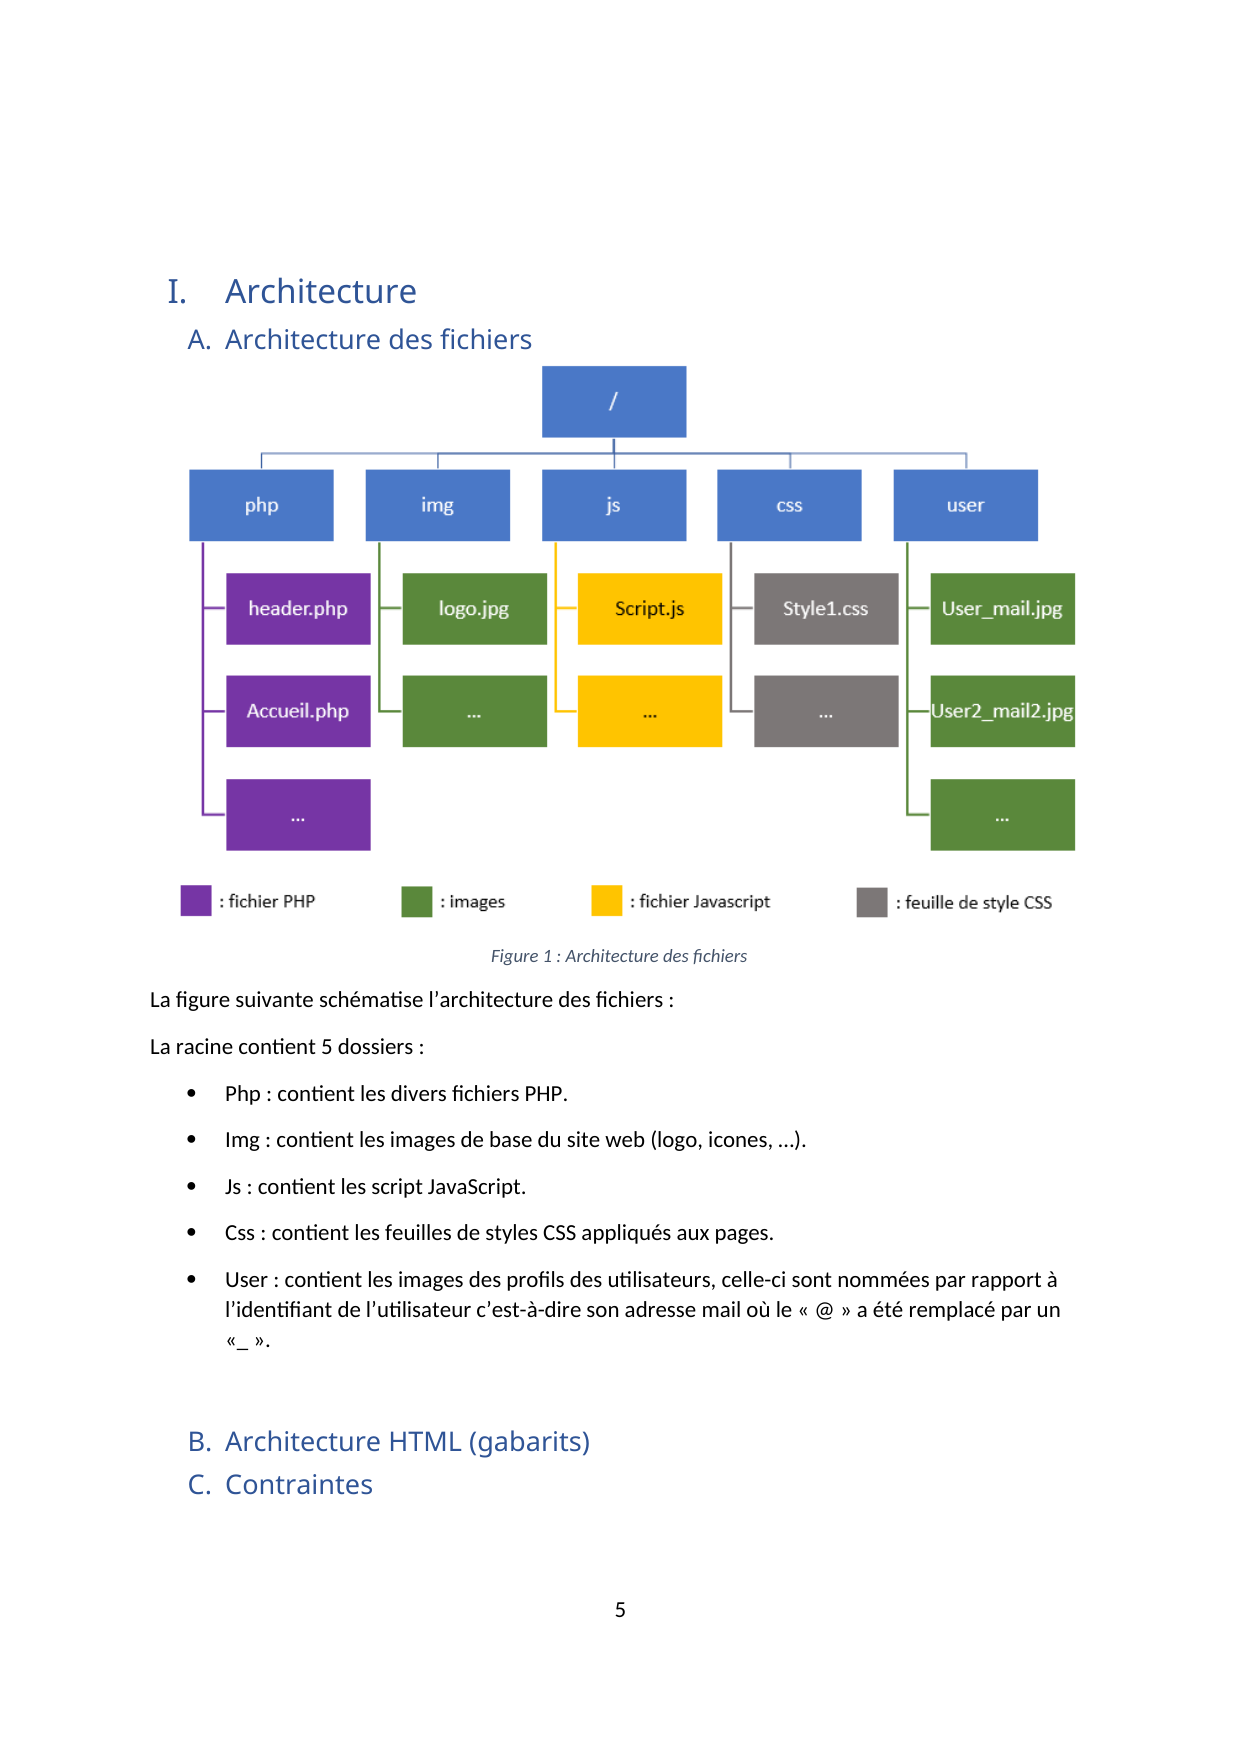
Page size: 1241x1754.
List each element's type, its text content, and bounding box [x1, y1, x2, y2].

list Js : contient les script JavaScript. [187, 1172, 1090, 1200]
text La figure suivante schématise l’architecture des fichiers : [150, 986, 1090, 1013]
text La racine contient 5 dossiers : [150, 1032, 1090, 1060]
list Architecture [187, 268, 1090, 313]
list Architecture HTML (gabarits) [187, 1422, 1090, 1459]
list Architecture des fichiers [187, 321, 1090, 358]
list Php : contient les divers fichiers PHP. [187, 1079, 1090, 1107]
list Img : contient les images de base du site web (logo, icones, …). [187, 1125, 1090, 1153]
list Css : contient les feuilles de styles CSS appliqués aux pages. [187, 1218, 1090, 1246]
list Contraintes [187, 1466, 1090, 1502]
text Figure 1 : Architecture des fichiers [150, 944, 1090, 967]
list User : contient les images des profils des utilisateurs, celle-ci sont nommées par rapport à l’identifiant de l’utilisateur c’est-à-dire son adresse mail où le « @ » a été remplacé par un «_ ». [187, 1265, 1090, 1353]
